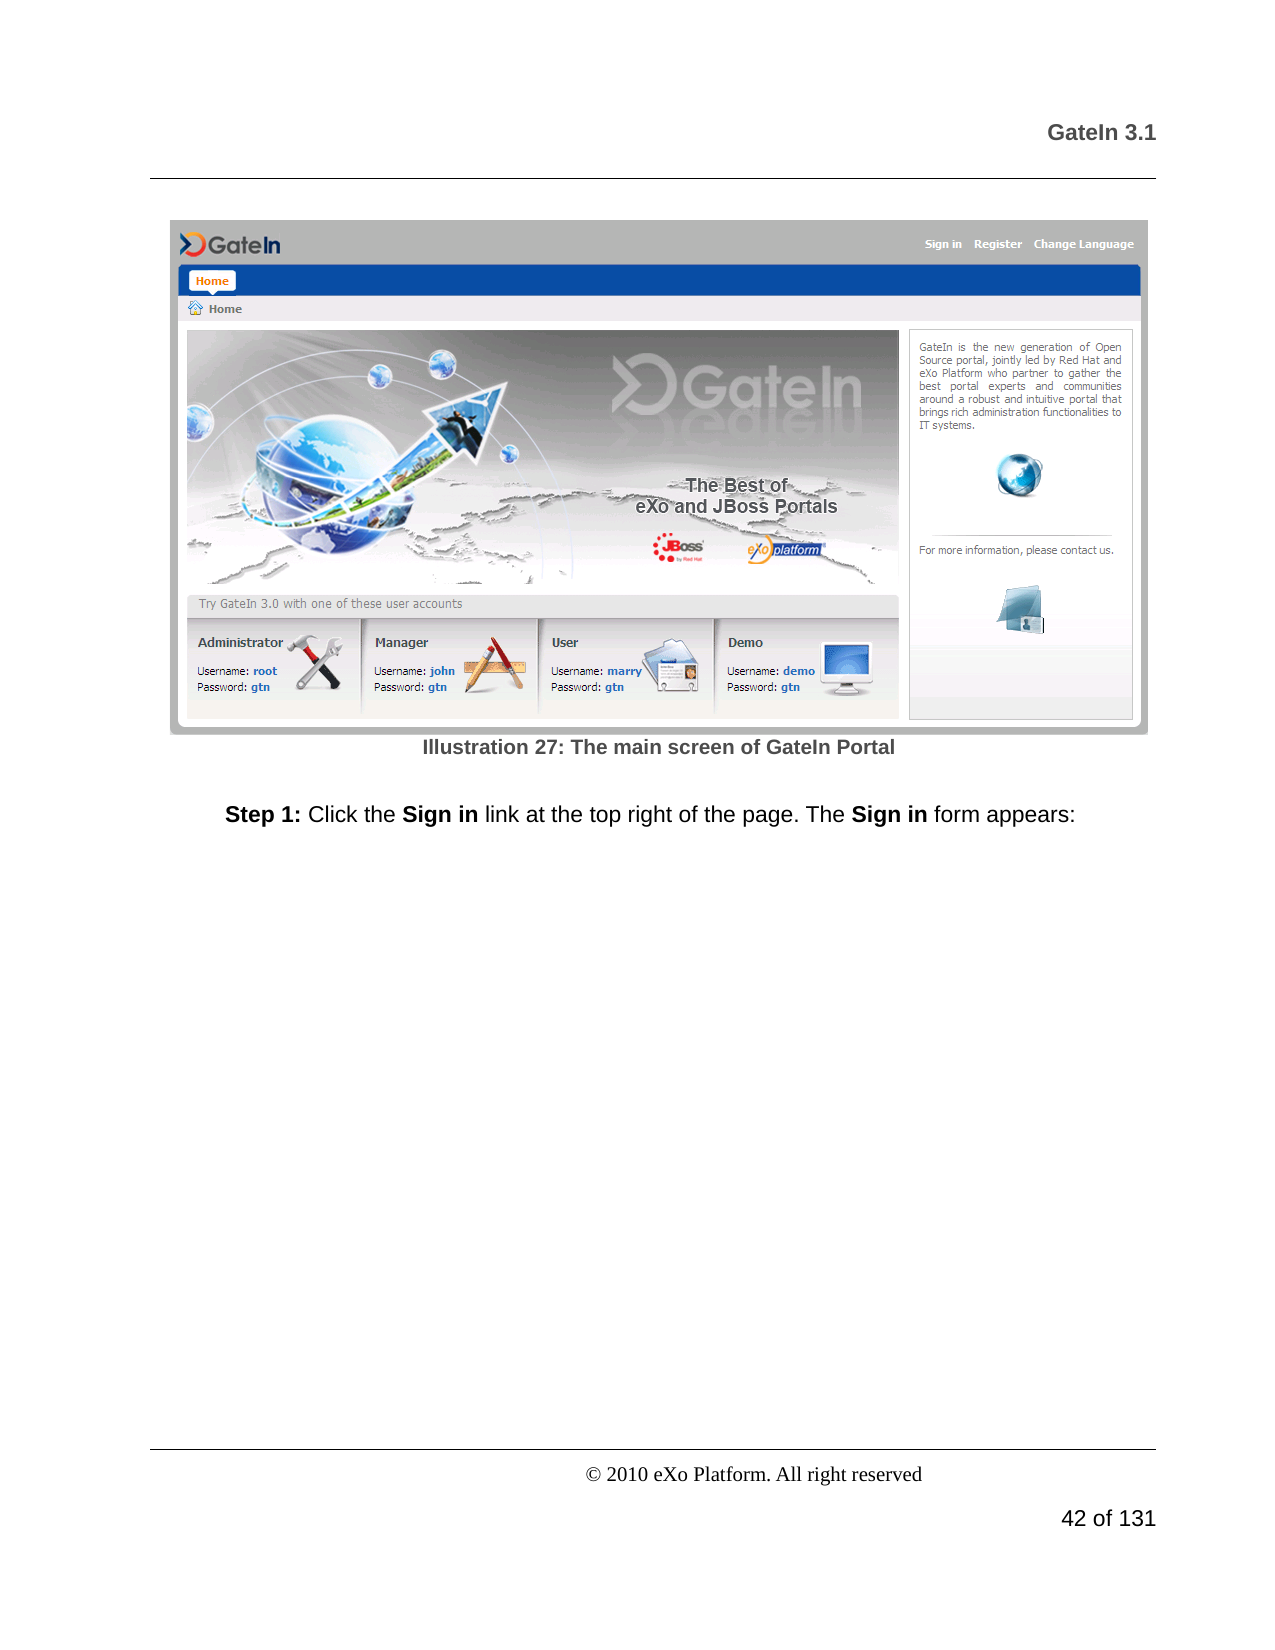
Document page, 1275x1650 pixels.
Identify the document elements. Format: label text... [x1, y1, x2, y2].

picture [169, 220, 1148, 735]
list Illustration 27: The main screen of GateIn Portal [170, 735, 1148, 759]
list Step 1: Click the Sign in link at the top right of the page. The Sign in form appears: [170, 208, 1156, 828]
